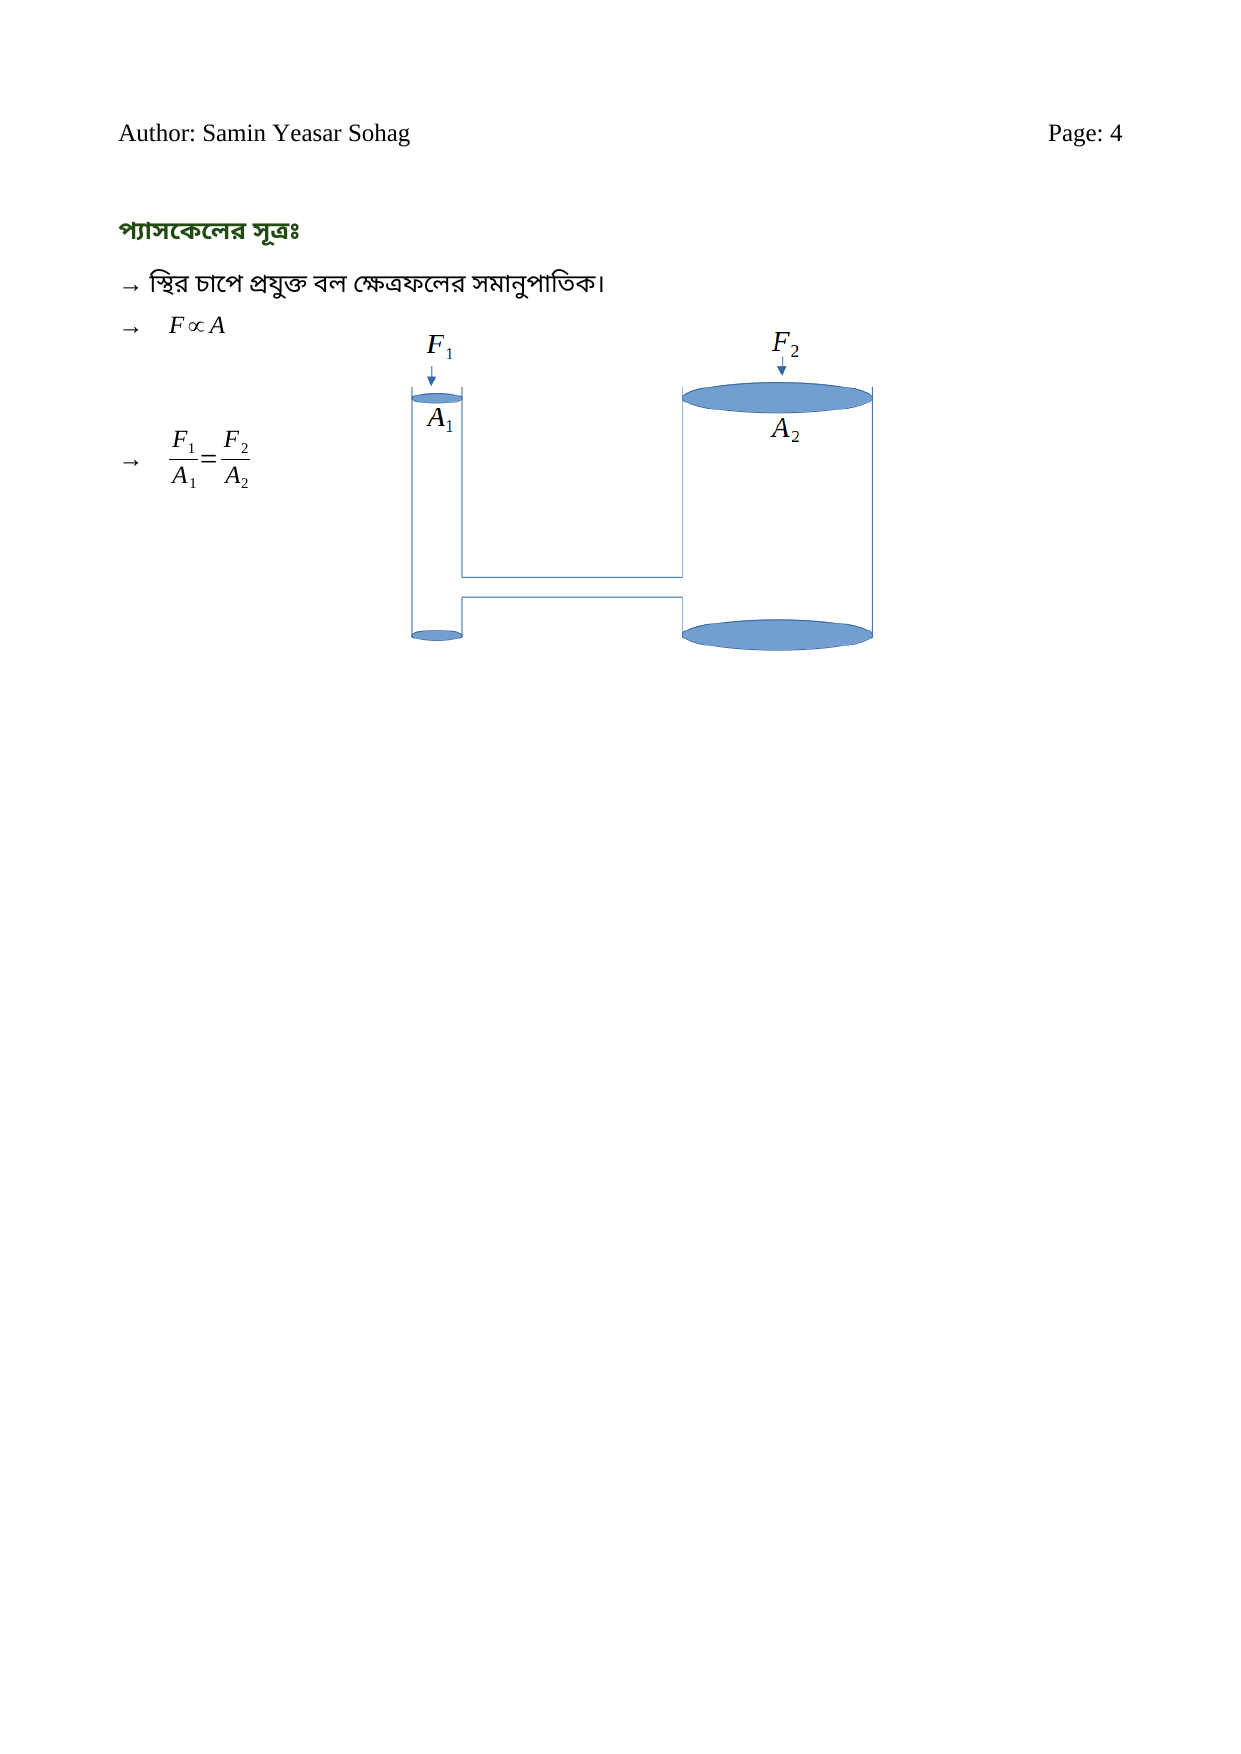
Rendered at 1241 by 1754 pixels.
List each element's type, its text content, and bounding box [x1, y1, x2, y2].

picture [407, 329, 878, 653]
text → [118, 426, 407, 492]
text → স্থির চাপে প্রযুক্ত বল ক্ষেত্রফলের সমানুপাতিক। [118, 258, 1122, 311]
text [878, 426, 1122, 492]
text প্যাসকেলের সূত্রঃ [118, 205, 1122, 258]
text → [118, 311, 1122, 339]
